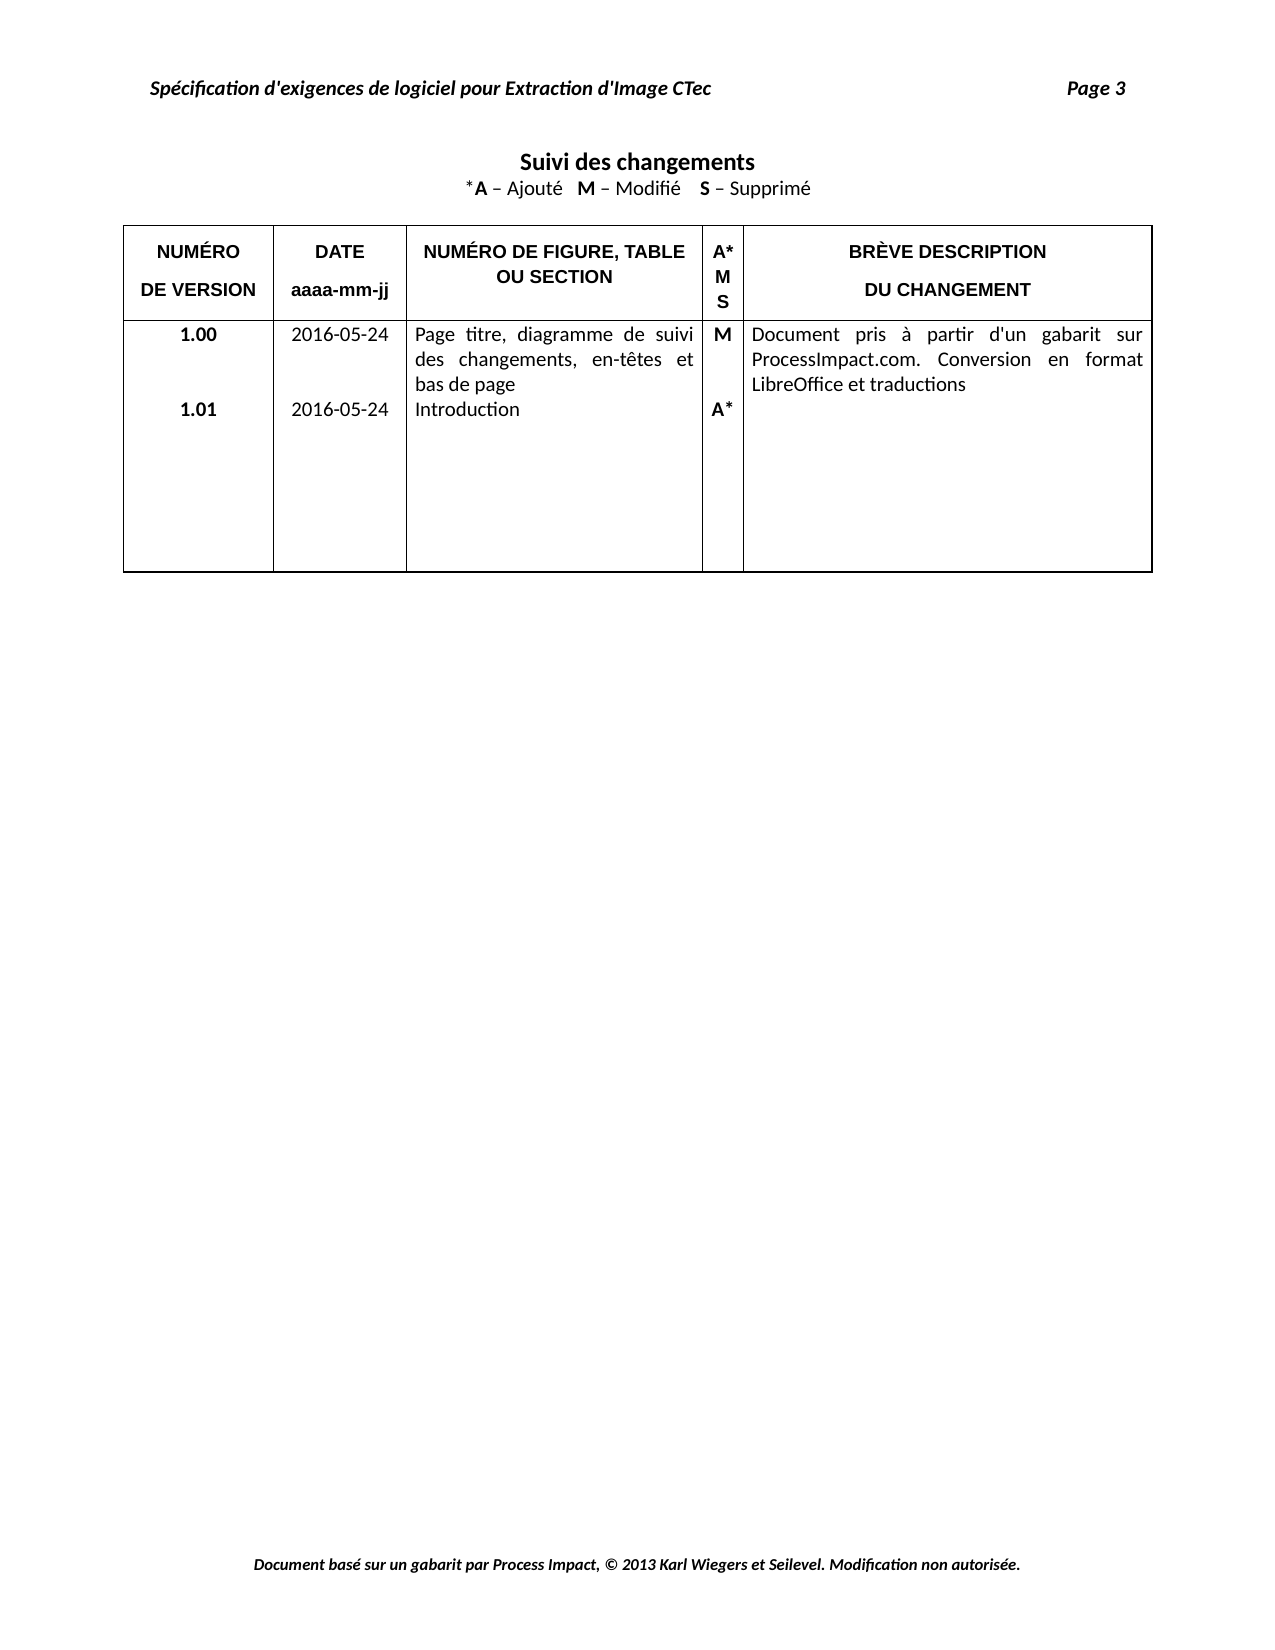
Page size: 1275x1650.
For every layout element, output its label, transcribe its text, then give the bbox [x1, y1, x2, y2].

table_cell [744, 396, 1151, 421]
table_cell [744, 471, 1151, 496]
table_cell [124, 421, 273, 446]
table_header A* M S [703, 226, 743, 320]
table_cell [274, 521, 406, 546]
table_cell 1.01 [124, 396, 273, 421]
table_header NUMÉRO DE FIGURE, TABLE OU SECTION [407, 226, 702, 320]
table_cell Page titre, diagramme de suivi des changements, en-têtes et bas de page [407, 321, 702, 396]
table_cell [703, 546, 743, 571]
text *A – Ajouté M – Modifié S – Supprimé [150, 175, 1125, 200]
table_cell [744, 521, 1151, 546]
table_cell [274, 546, 406, 571]
table_cell [744, 446, 1151, 471]
table_cell 2016-05-24 [274, 321, 406, 396]
table_cell [274, 421, 406, 446]
table_cell A* [703, 396, 743, 421]
table_cell [407, 421, 702, 446]
table_cell Document pris à partir d'un gabarit sur ProcessImpact.com. Conversion en format LibreOffice et traductions [744, 321, 1151, 396]
table_cell [744, 421, 1151, 446]
table_header BRÈVE DESCRIPTION DU CHANGEMENT [744, 226, 1151, 320]
table_cell 2016-05-24 [274, 396, 406, 421]
table_cell 1.00 [124, 321, 273, 396]
table_cell [274, 471, 406, 496]
table_cell Introduction [407, 396, 702, 421]
table_cell [703, 421, 743, 446]
table_cell [124, 471, 273, 496]
table_header NUMÉRO DE VERSION [124, 226, 273, 320]
table_cell [744, 496, 1151, 521]
table_cell [744, 546, 1151, 571]
table_cell [407, 521, 702, 546]
table_cell [407, 446, 702, 471]
table_cell [407, 496, 702, 521]
table_cell [274, 446, 406, 471]
table_cell [124, 496, 273, 521]
table_cell [407, 546, 702, 571]
table_cell [124, 546, 273, 571]
text Suivi des changements [150, 150, 1125, 175]
table_cell [703, 496, 743, 521]
table_cell [274, 496, 406, 521]
table_cell M [703, 321, 743, 396]
table_header DATE aaaa-mm-jj [274, 226, 406, 320]
table_cell [124, 521, 273, 546]
table_cell [703, 471, 743, 496]
table_cell [703, 446, 743, 471]
table_cell [124, 446, 273, 471]
table_cell [407, 471, 702, 496]
table_cell [703, 521, 743, 546]
